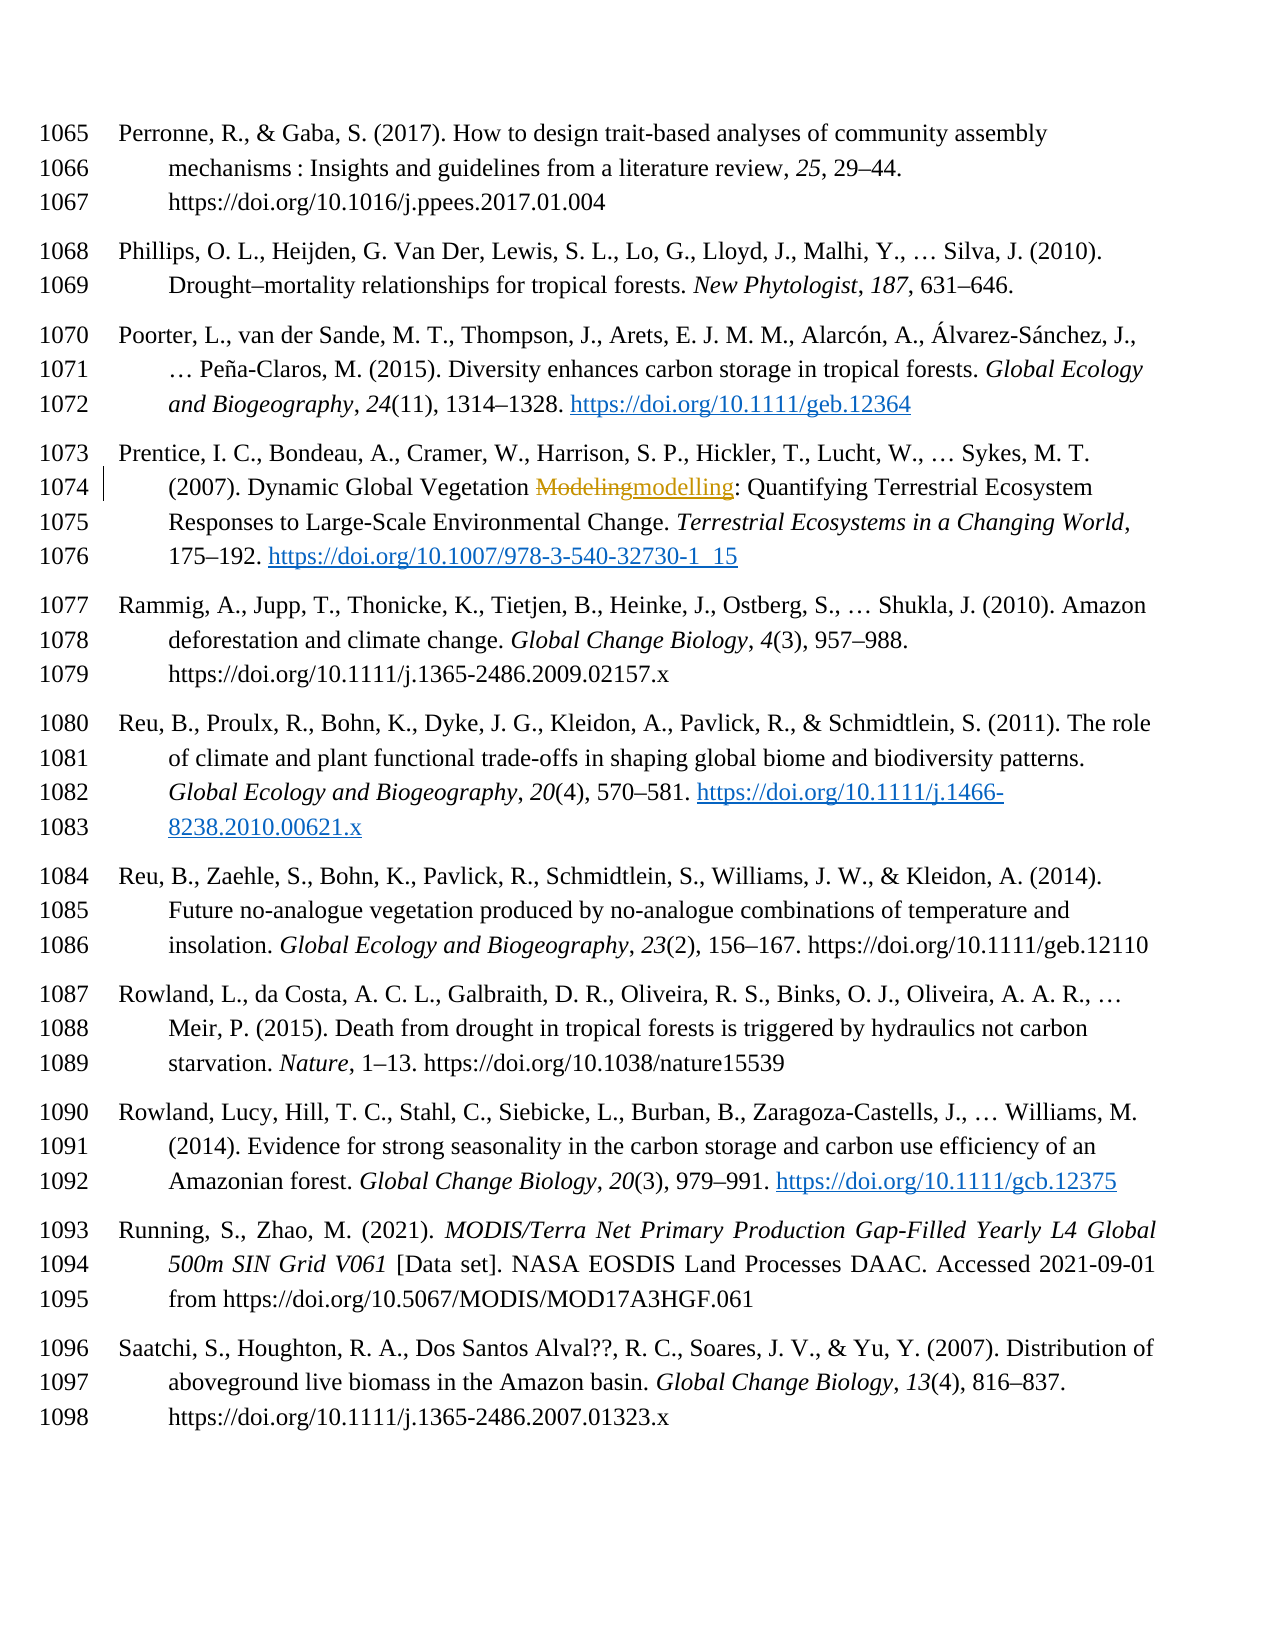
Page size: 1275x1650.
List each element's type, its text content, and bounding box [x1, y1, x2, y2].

text Rowland, L., da Costa, A. C. L., Galbraith, D. R., Oliveira, R. S., Binks, O. J., Oliveira, A. A. R., … Meir, P. (2015). Death from drought in tropical forests is triggered by hydraulics not carbon starvation. Nature, 1–13. https://doi.org/10.1038/nature15539 [118, 979, 1157, 1076]
text Rammig, A., Jupp, T., Thonicke, K., Tietjen, B., Heinke, J., Ostberg, S., … Shukla, J. (2010). Amazon deforestation and climate change. Global Change Biology, 4(3), 957–988. https://doi.org/10.1111/j.1365-2486.2009.02157.x [118, 590, 1157, 688]
text Saatchi, S., Houghton, R. A., Dos Santos Alval??, R. C., Soares, J. V., & Yu, Y. (2007). Distribution of aboveground live biomass in the Amazon basin. Global Change Biology, 13(4), 816–837. https://doi.org/10.1111/j.1365-2486.2007.01323.x [118, 1333, 1157, 1431]
text Poorter, L., van der Sande, M. T., Thompson, J., Arets, E. J. M. M., Alarcón, A., Álvarez-Sánchez, J., … Peña-Claros, M. (2015). Diversity enhances carbon storage in tropical forests. Global Ecology and Biogeography, 24(11), 1314–1328. https://doi.org/10.1111/geb.12364 [118, 320, 1157, 417]
text Phillips, O. L., Heijden, G. Van Der, Lewis, S. L., Lo, G., Lloyd, J., Malhi, Y., … Silva, J. (2010). Drought–mortality relationships for tropical forests. New Phytologist, 187, 631–646. [118, 236, 1157, 299]
text Rowland, Lucy, Hill, T. C., Stahl, C., Siebicke, L., Burban, B., Zaragoza-Castells, J., … Williams, M. (2014). Evidence for strong seasonality in the carbon storage and carbon use efficiency of an Amazonian forest. Global Change Biology, 20(3), 979–991. https://doi.org/10.1111/gcb.12375 [118, 1097, 1157, 1194]
text Prentice, I. C., Bondeau, A., Cramer, W., Harrison, S. P., Hickler, T., Lucht, W., … Sykes, M. T. (2007). Dynamic Global Vegetation modelling: Quantifying Terrestrial Ecosystem Responses to Large-Scale Environmental Change. Terrestrial Ecosystems in a Changing World, 175–192. https://doi.org/10.1007/978-3-540-32730-1_15 [118, 438, 1157, 570]
text Reu, B., Proulx, R., Bohn, K., Dyke, J. G., Kleidon, A., Pavlick, R., & Schmidtlein, S. (2011). The role of climate and plant functional trade-offs in shaping global biome and biodiversity patterns. Global Ecology and Biogeography, 20(4), 570–581. https://doi.org/10.1111/j.1466-8238.2010.00621.x [118, 708, 1157, 840]
text Perronne, R., & Gaba, S. (2017). How to design trait-based analyses of community assembly mechanisms : Insights and guidelines from a literature review, 25, 29–44. https://doi.org/10.1016/j.ppees.2017.01.004 [118, 118, 1157, 216]
text Reu, B., Zaehle, S., Bohn, K., Pavlick, R., Schmidtlein, S., Williams, J. W., & Kleidon, A. (2014). Future no-analogue vegetation produced by no-analogue combinations of temperature and insolation. Global Ecology and Biogeography, 23(2), 156–167. https://doi.org/10.1111/geb.12110 [118, 861, 1157, 958]
text Running, S., Zhao, M. (2021). MODIS/Terra Net Primary Production Gap-Filled Yearly L4 Global 500m SIN Grid V061 [Data set]. NASA EOSDIS Land Processes DAAC. Accessed 2021-09-01 from https://doi.org/10.5067/MODIS/MOD17A3HGF.061 [118, 1215, 1157, 1312]
